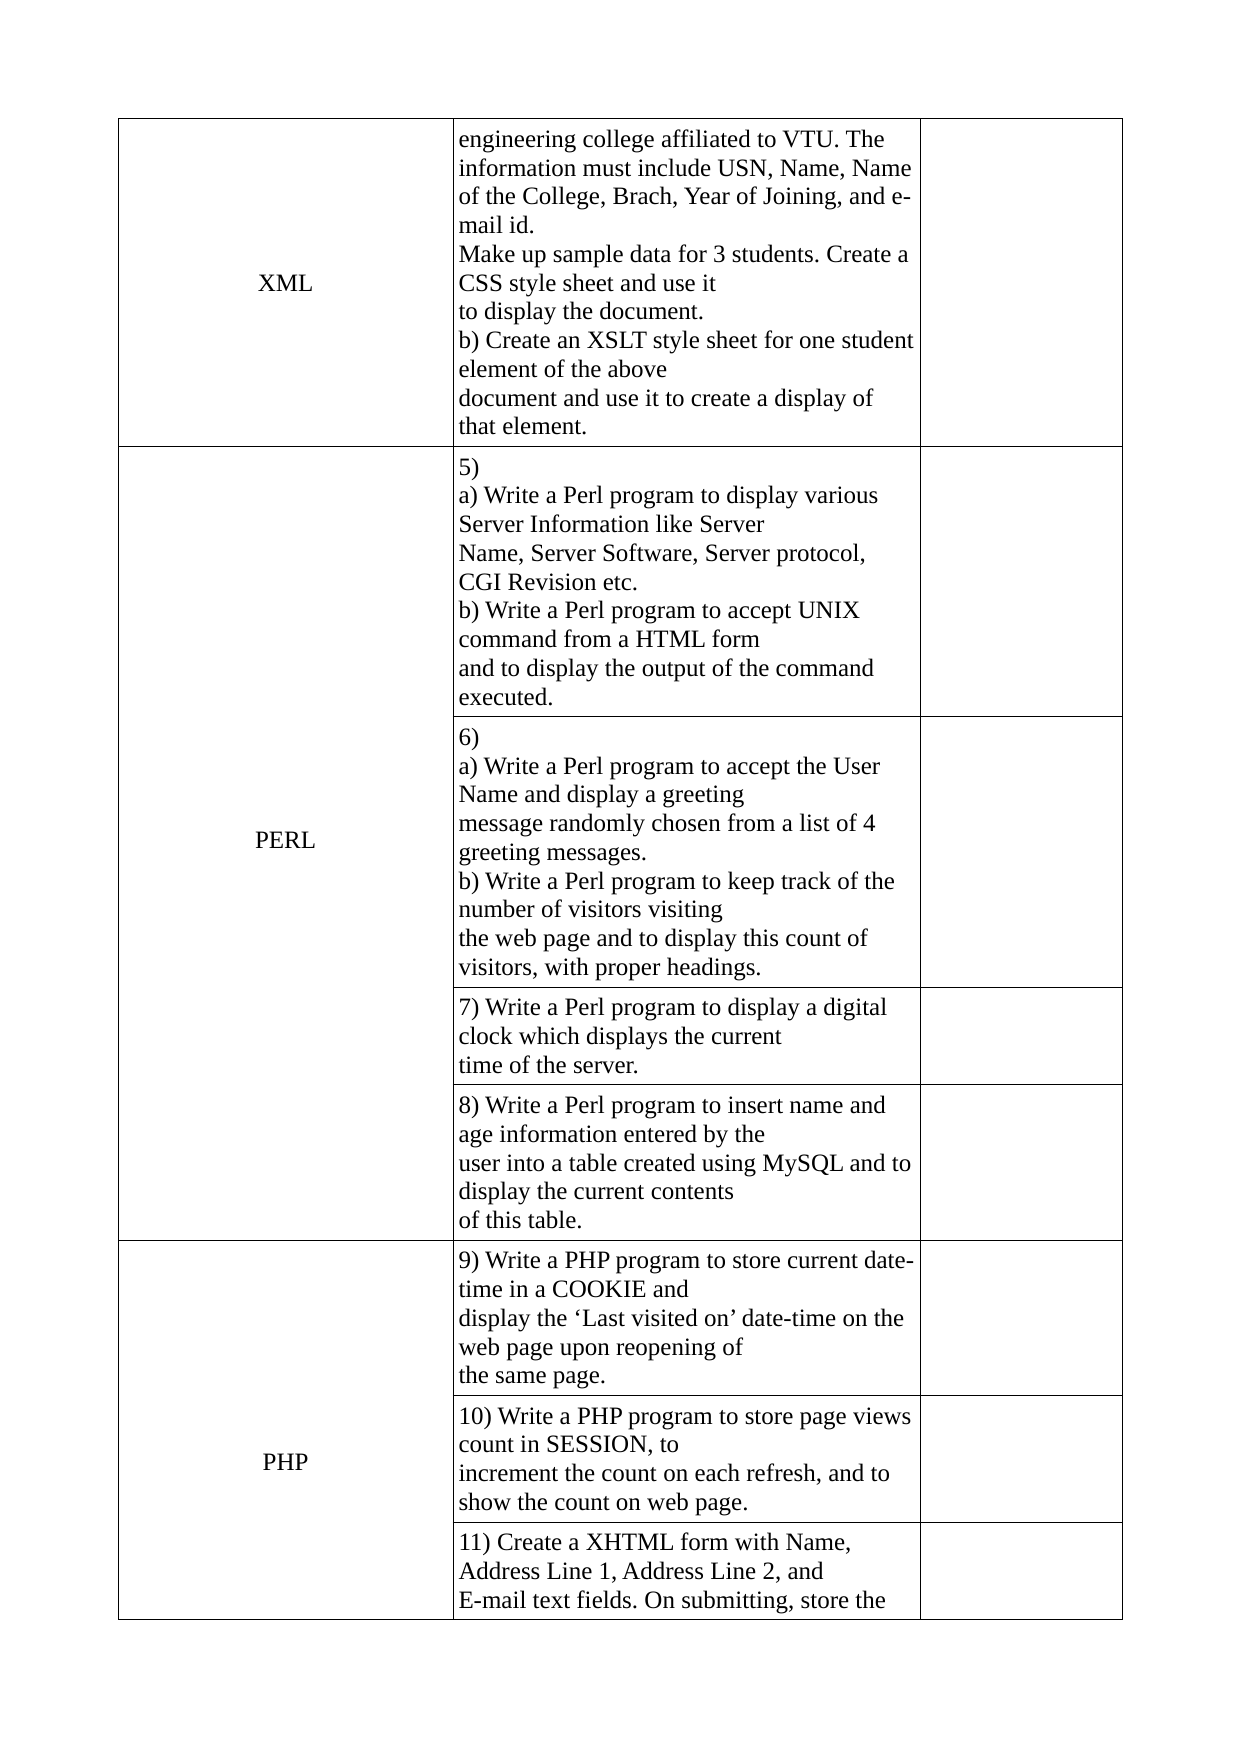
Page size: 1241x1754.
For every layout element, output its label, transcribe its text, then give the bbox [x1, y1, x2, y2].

table_cell [921, 1396, 1122, 1522]
table_cell PERL [119, 447, 453, 1240]
table_cell 7) Write a Perl program to display a digital clock which displays the current time of the server. [454, 988, 920, 1084]
table_cell [921, 1523, 1122, 1619]
table_cell 11) Create a XHTML form with Name, Address Line 1, Address Line 2, and E-mail text fields. On submitting, store the [454, 1523, 920, 1619]
table_cell [921, 988, 1122, 1084]
table_cell [921, 1241, 1122, 1395]
table_cell engineering college affiliated to VTU. The information must include USN, Name, Name of the College, Brach, Year of Joining, and e-mail id. Make up sample data for 3 students. Create a CSS style sheet and use it to display the document. b) Create an XSLT style sheet for one student element of the above document and use it to create a display of that element. [454, 119, 920, 446]
table_cell [921, 119, 1122, 446]
table_cell [921, 717, 1122, 987]
table_cell XML [119, 119, 453, 446]
table_cell [921, 447, 1122, 716]
table_cell 8) Write a Perl program to insert name and age information entered by the user into a table created using MySQL and to display the current contents of this table. [454, 1085, 920, 1240]
table_cell 10) Write a PHP program to store page views count in SESSION, to increment the count on each refresh, and to show the count on web page. [454, 1396, 920, 1522]
table_cell [921, 1085, 1122, 1240]
table_cell 6) a) Write a Perl program to accept the User Name and display a greeting message randomly chosen from a list of 4 greeting messages. b) Write a Perl program to keep track of the number of visitors visiting the web page and to display this count of visitors, with proper headings. [454, 717, 920, 987]
table_cell PHP [119, 1241, 453, 1619]
table_cell 5) a) Write a Perl program to display various Server Information like Server Name, Server Software, Server protocol, CGI Revision etc. b) Write a Perl program to accept UNIX command from a HTML form and to display the output of the command executed. [454, 447, 920, 716]
table_cell 9) Write a PHP program to store current date-time in a COOKIE and display the ‘Last visited on’ date-time on the web page upon reopening of the same page. [454, 1241, 920, 1395]
